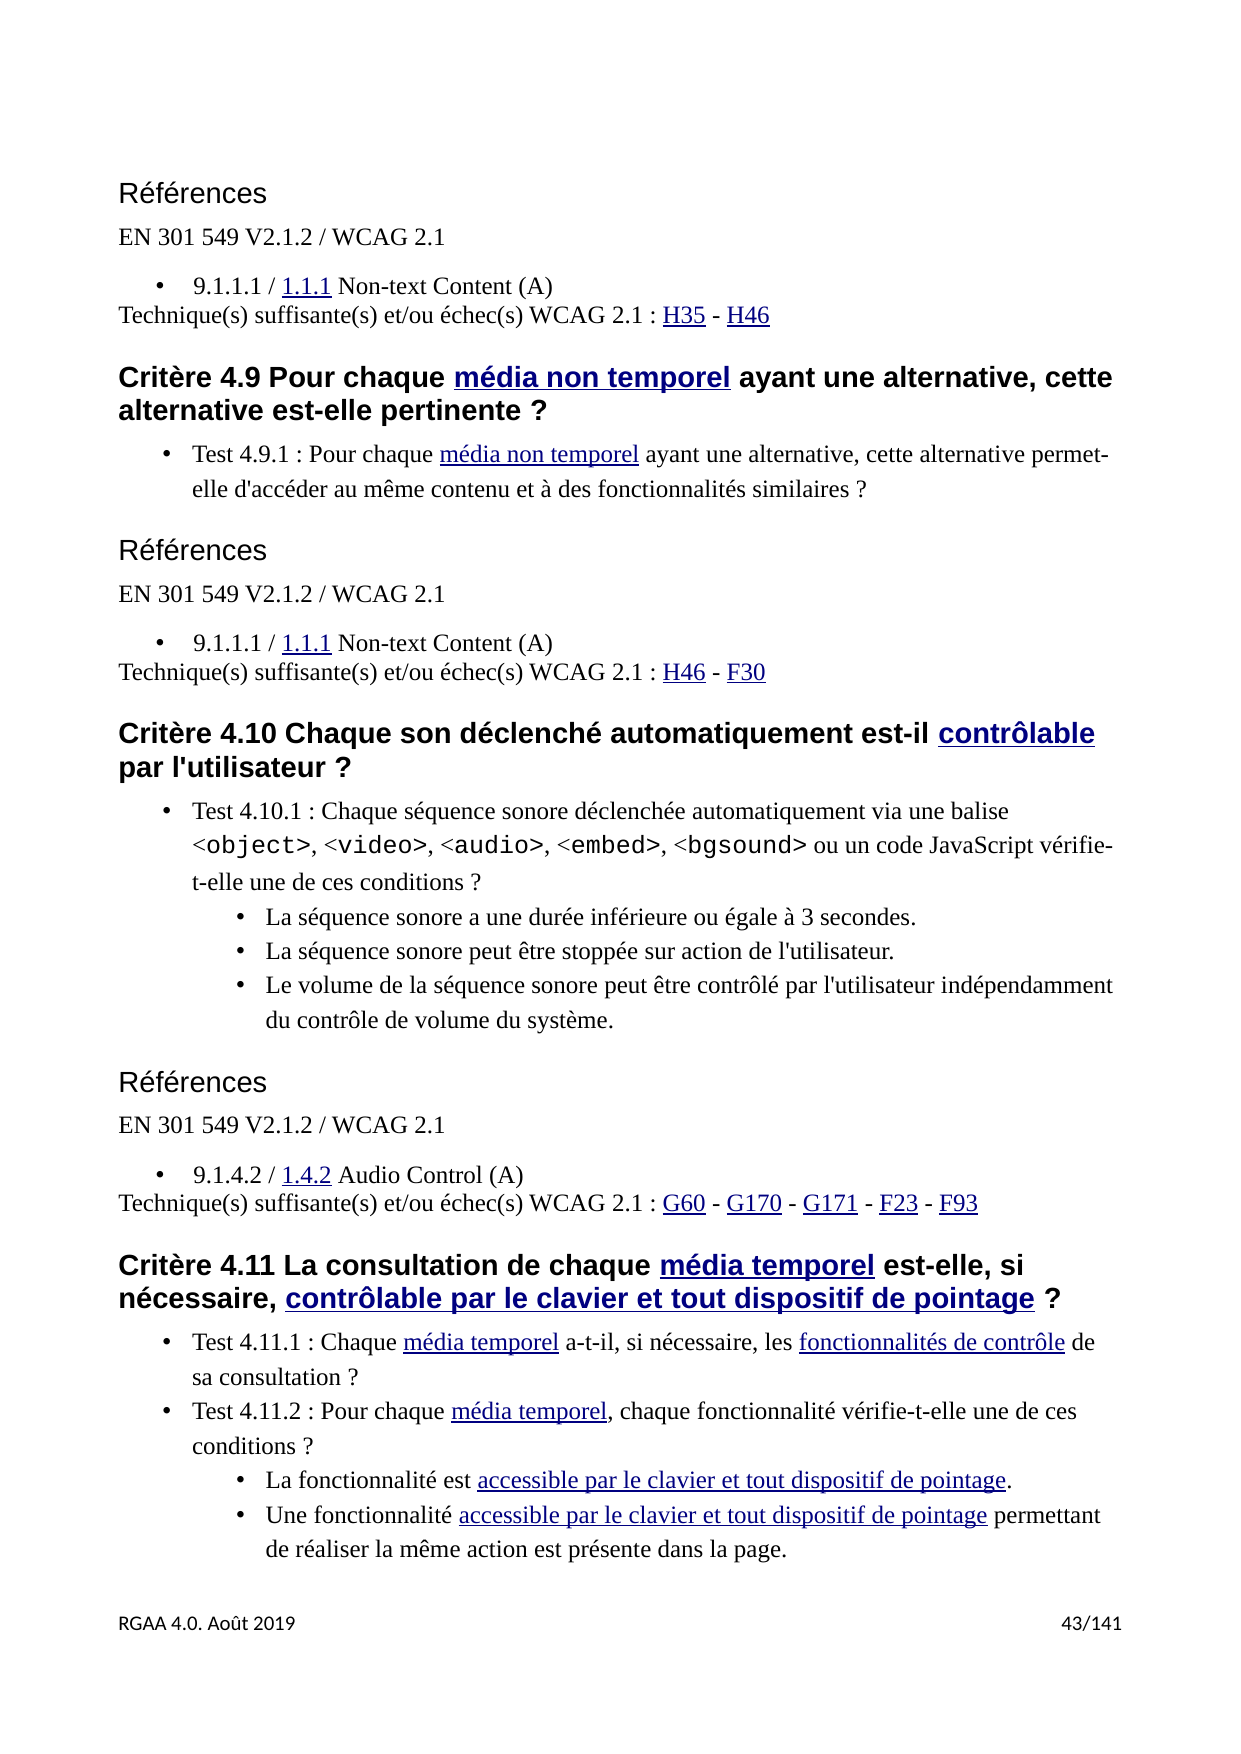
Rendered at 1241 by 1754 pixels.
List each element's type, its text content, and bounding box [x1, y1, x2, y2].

subtitle Critère 4.9 Pour chaque média non temporel ayant une alternative, cette alternative est-elle pertinente ? [118, 360, 1122, 427]
text EN 301 549 V2.1.2 / WCAG 2.1 [118, 579, 1122, 608]
list Une fonctionnalité accessible par le clavier et tout dispositif de pointage permettant de réaliser la même action est présente dans la page. [236, 1500, 1122, 1563]
text EN 301 549 V2.1.2 / WCAG 2.1 [118, 222, 1122, 251]
list Test 4.9.1 : Pour chaque média non temporel ayant une alternative, cette alternative permet-elle d'accéder au même contenu et à des fonctionnalités similaires ? [162, 439, 1122, 502]
list Le volume de la séquence sonore peut être contrôlé par l'utilisateur indépendamment du contrôle de volume du système. [236, 971, 1122, 1034]
list 9.1.4.2 / 1.4.2 Audio Control (A) [156, 1160, 1122, 1188]
list Test 4.11.2 : Pour chaque média temporel, chaque fonctionnalité vérifie-t-elle une de ces conditions ? [162, 1396, 1122, 1460]
list La fonctionnalité est accessible par le clavier et tout dispositif de pointage. [236, 1465, 1122, 1494]
text Technique(s) suffisante(s) et/ou échec(s) WCAG 2.1 : H46 - F30 [118, 657, 1122, 686]
list La séquence sonore a une durée inférieure ou égale à 3 secondes. [236, 902, 1122, 930]
subtitle Références [118, 533, 1122, 567]
text Technique(s) suffisante(s) et/ou échec(s) WCAG 2.1 : H35 - H46 [118, 300, 1122, 329]
subtitle Critère 4.10 Chaque son déclenché automatiquement est-il contrôlable par l'utilisateur ? [118, 717, 1122, 784]
list 9.1.1.1 / 1.1.1 Non-text Content (A) [156, 628, 1122, 657]
list Test 4.11.1 : Chaque média temporel a-t-il, si nécessaire, les fonctionnalités de contrôle de sa consultation ? [162, 1327, 1122, 1391]
text EN 301 549 V2.1.2 / WCAG 2.1 [118, 1111, 1122, 1139]
subtitle Références [118, 1064, 1122, 1098]
list La séquence sonore peut être stoppée sur action de l'utilisateur. [236, 936, 1122, 965]
subtitle Critère 4.11 La consultation de chaque média temporel est-elle, si nécessaire, contrôlable par le clavier et tout dispositif de pointage ? [118, 1248, 1122, 1315]
list Test 4.10.1 : Chaque séquence sonore déclenchée automatiquement via une balise <object>, <video>, <audio>, <embed>, <bgsound> ou un code JavaScript vérifie-t-elle une de ces conditions ? [162, 796, 1122, 896]
text Technique(s) suffisante(s) et/ou échec(s) WCAG 2.1 : G60 - G170 - G171 - F23 - F93 [118, 1188, 1122, 1217]
list 9.1.1.1 / 1.1.1 Non-text Content (A) [156, 271, 1122, 300]
subtitle Références [118, 176, 1122, 210]
